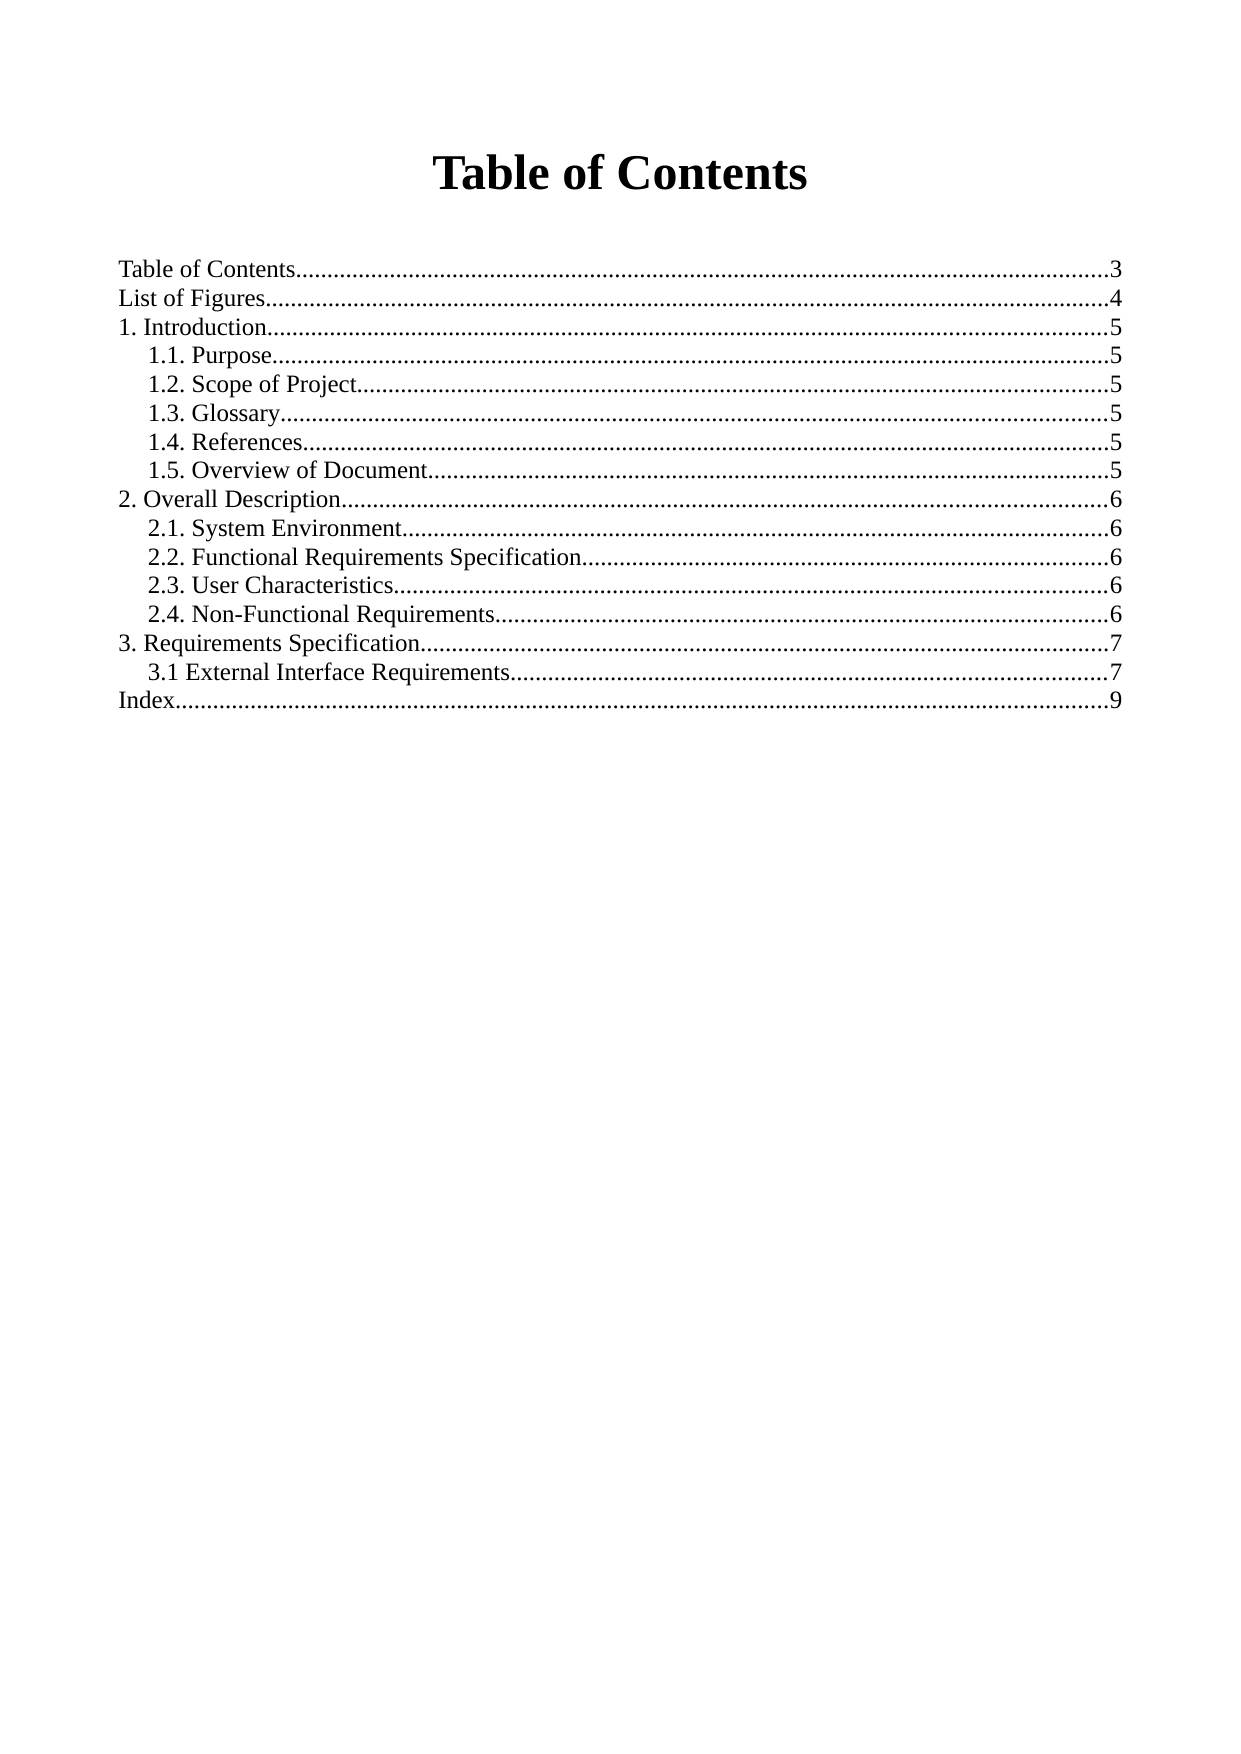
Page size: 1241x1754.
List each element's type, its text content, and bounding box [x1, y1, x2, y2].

subtitle Table of Contents [118, 143, 1122, 201]
text 1.1. Purpose 5 [148, 341, 1122, 369]
text 1. Introduction 5 [118, 312, 1122, 341]
text Index 9 [118, 686, 1122, 714]
text List of Figures 4 [118, 283, 1122, 312]
text 3.1 External Interface Requirements 7 [148, 657, 1122, 686]
text 2.1. System Environment 6 [148, 513, 1122, 542]
text 2. Overall Description 6 [118, 484, 1122, 513]
text 1.5. Overview of Document 5 [148, 456, 1122, 484]
text 1.2. Scope of Project 5 [148, 369, 1122, 398]
text 3. Requirements Specification 7 [118, 628, 1122, 657]
text 1.4. References 5 [148, 427, 1122, 456]
text 2.3. User Characteristics 6 [148, 571, 1122, 599]
text 2.2. Functional Requirements Specification 6 [148, 542, 1122, 571]
text 1.3. Glossary 5 [148, 398, 1122, 427]
text 2.4. Non-Functional Requirements 6 [148, 599, 1122, 628]
text Table of Contents 3 [118, 254, 1122, 283]
